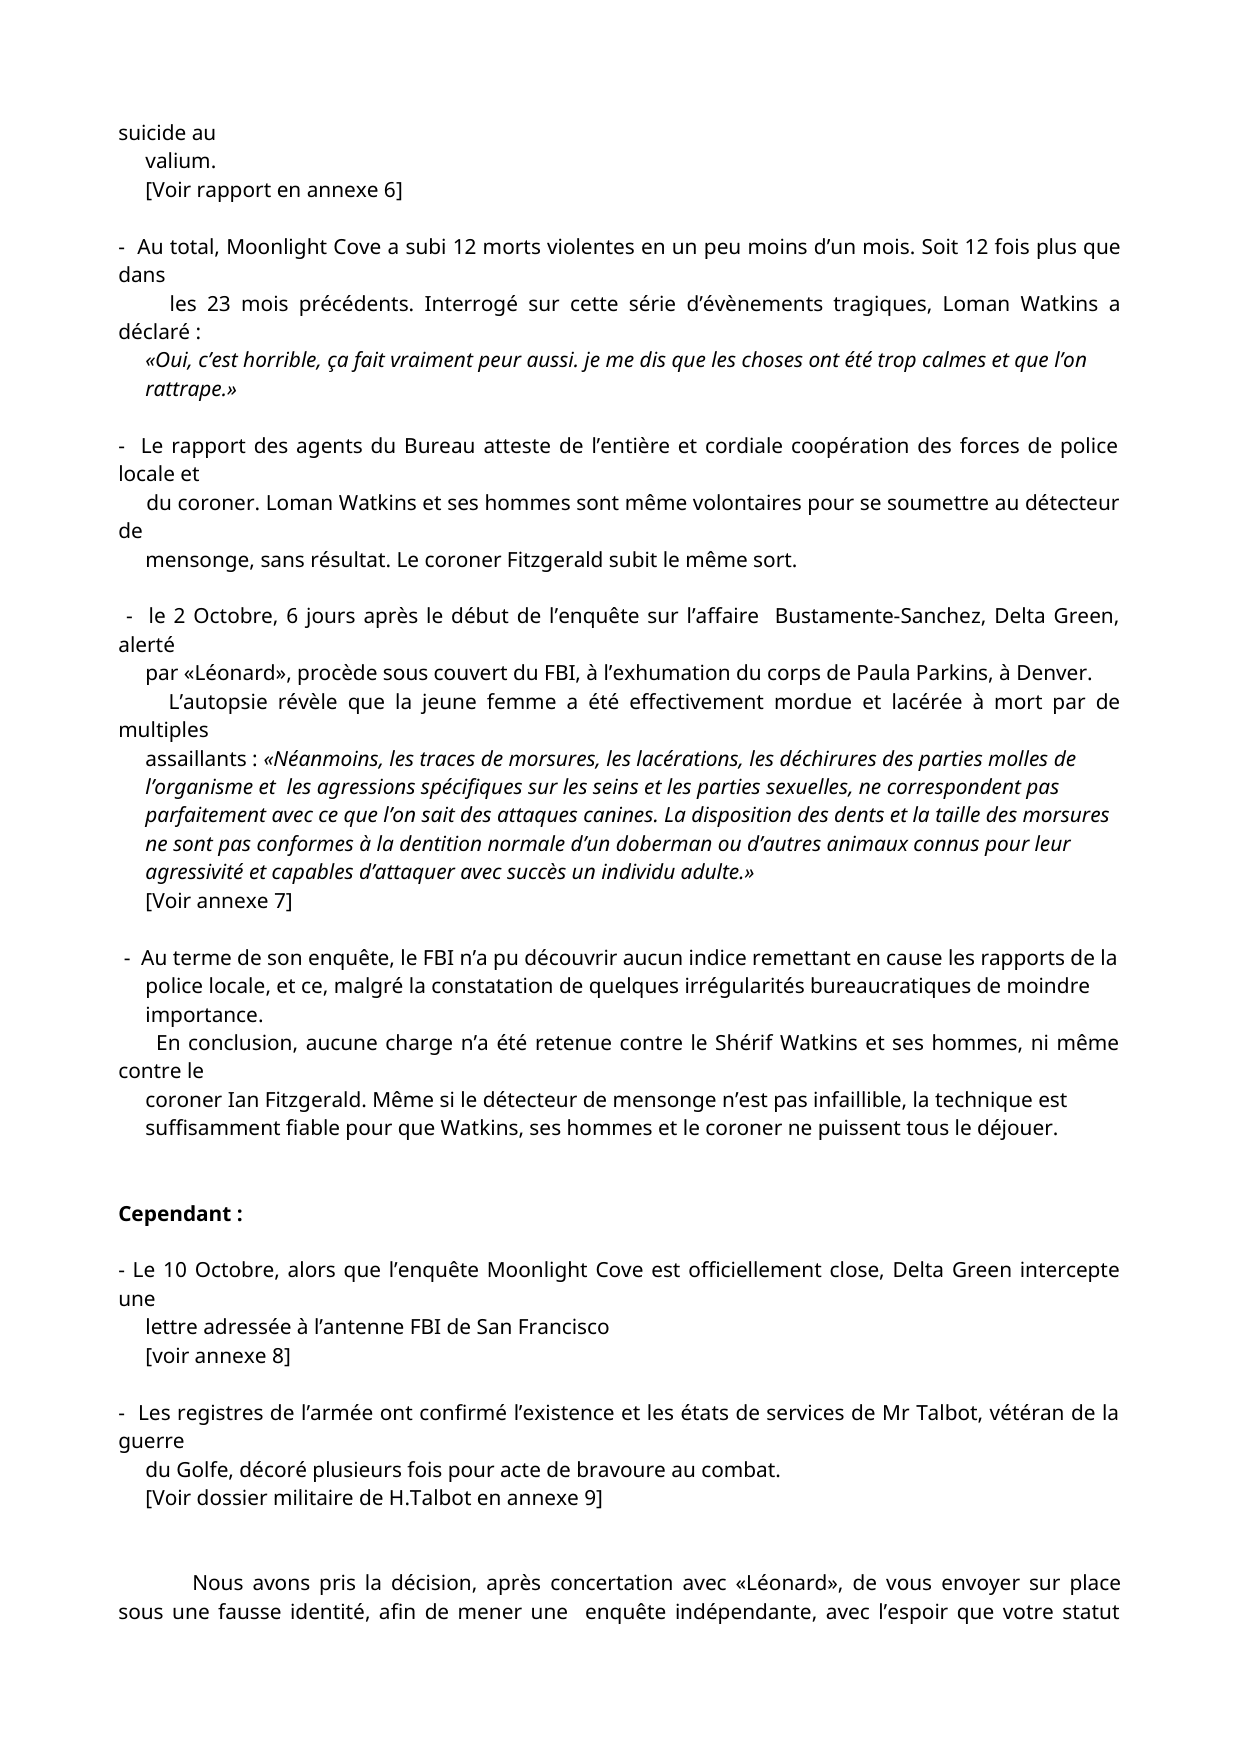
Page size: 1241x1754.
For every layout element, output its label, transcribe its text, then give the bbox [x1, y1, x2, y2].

text Cependant : [118, 1199, 1063, 1227]
text valium. [118, 147, 1122, 175]
text ne sont pas conformes à la dentition normale d’un doberman ou d’autres animaux connus pour leur [118, 829, 1122, 857]
text [Voir dossier militaire de H.Talbot en annexe 9] [118, 1483, 1122, 1512]
text par «Léonard», procède sous couvert du FBI, à l’exhumation du corps de Paula Parkins, à Denver. [118, 658, 1122, 687]
text les 23 mois précédents. Interrogé sur cette série d’évènements tragiques, Loman Watkins a déclaré : [118, 289, 1122, 346]
text du Golfe, décoré plusieurs fois pour acte de bravoure au combat. [118, 1455, 1122, 1483]
text «Oui, c’est horrible, ça fait vraiment peur aussi. je me dis que les choses ont été trop calmes et que l’on [118, 346, 1122, 374]
text [voir annexe 8] [118, 1341, 1122, 1369]
text L’autopsie révèle que la jeune femme a été effectivement mordue et lacérée à mort par de multiples [118, 687, 1122, 744]
text agressivité et capables d’attaquer avec succès un individu adulte.» [118, 857, 1122, 886]
text l’organisme et les agressions spécifiques sur les seins et les parties sexuelles, ne correspondent pas [118, 772, 1122, 801]
text police locale, et ce, malgré la constatation de quelques irrégularités bureaucratiques de moindre [118, 971, 1122, 1000]
text [Voir annexe 7] [118, 886, 1122, 914]
text - Les registres de l’armée ont confirmé l’existence et les états de services de Mr Talbot, vétéran de la guerre [118, 1398, 1122, 1455]
text - Le rapport des agents du Bureau atteste de l’entière et cordiale coopération des forces de police locale et [118, 431, 1121, 488]
text rattrape.» [118, 374, 1122, 402]
text Nous avons pris la décision, après concertation avec «Léonard», de vous envoyer sur place sous une fausse identité, afin de mener une enquête indépendante, avec l’espoir que votre statut [118, 1568, 1122, 1625]
text mensonge, sans résultat. Le coroner Fitzgerald subit le même sort. [118, 545, 1121, 573]
text - Au terme de son enquête, le FBI n’a pu découvrir aucun indice remettant en cause les rapports de la [118, 943, 1122, 971]
text En conclusion, aucune charge n’a été retenue contre le Shérif Watkins et ses hommes, ni même contre le [118, 1028, 1122, 1085]
text suicide au [118, 118, 1122, 147]
text - Au total, Moonlight Cove a subi 12 morts violentes en un peu moins d’un mois. Soit 12 fois plus que dans [118, 232, 1122, 289]
text parfaitement avec ce que l’on sait des attaques canines. La disposition des dents et la taille des morsures [118, 801, 1122, 829]
text [Voir rapport en annexe 6] [118, 175, 1122, 203]
text assaillants : «Néanmoins, les traces de morsures, les lacérations, les déchirures des parties molles de [118, 744, 1122, 772]
text - le 2 Octobre, 6 jours après le début de l’enquête sur l’affaire Bustamente-Sanchez, Delta Green, alerté [118, 602, 1122, 658]
text - Le 10 Octobre, alors que l’enquête Moonlight Cove est officiellement close, Delta Green intercepte une [118, 1256, 1122, 1312]
text suffisamment fiable pour que Watkins, ses hommes et le coroner ne puissent tous le déjouer. [118, 1113, 1122, 1142]
text du coroner. Loman Watkins et ses hommes sont même volontaires pour se soumettre au détecteur de [118, 488, 1121, 545]
text lettre adressée à l’antenne FBI de San Francisco [118, 1312, 1122, 1341]
text importance. [118, 1000, 1122, 1028]
text coroner Ian Fitzgerald. Même si le détecteur de mensonge n’est pas infaillible, la technique est [118, 1085, 1122, 1113]
